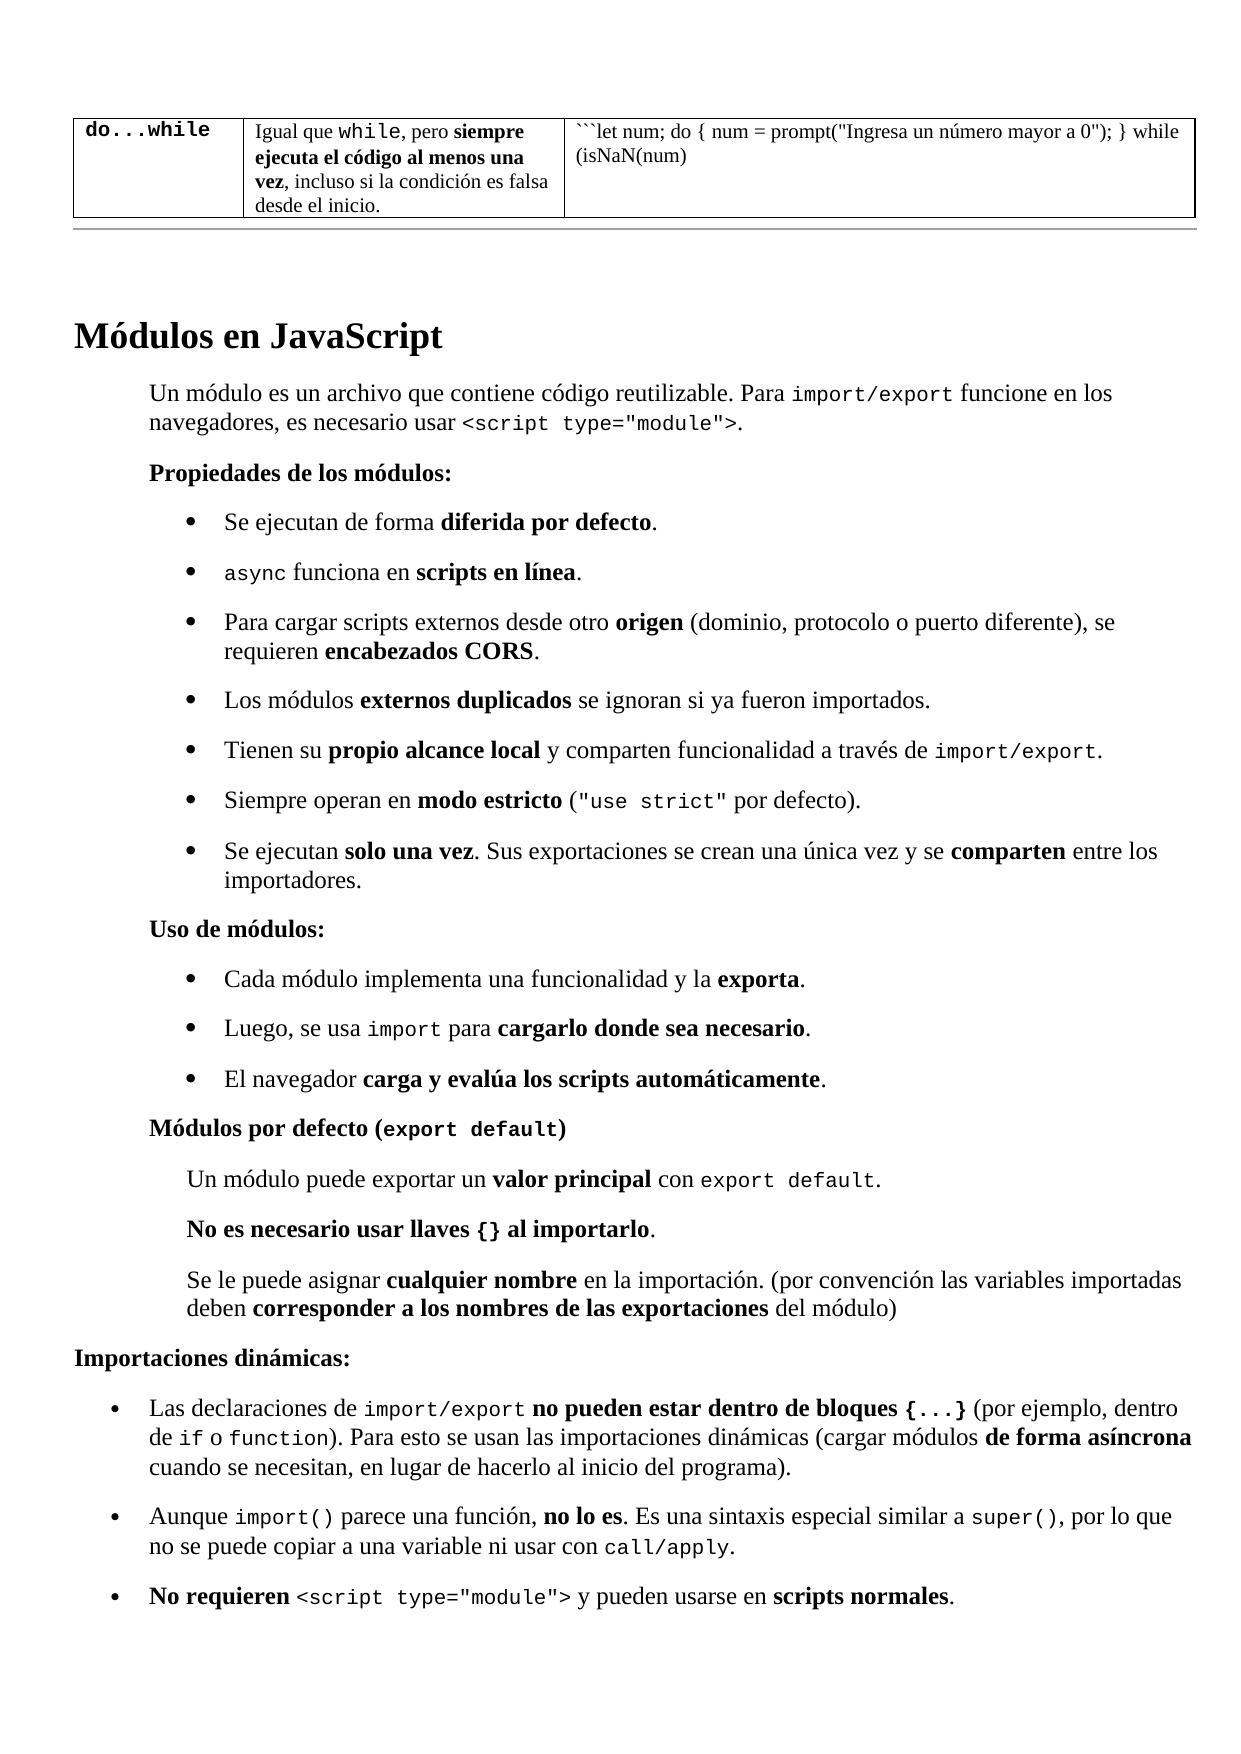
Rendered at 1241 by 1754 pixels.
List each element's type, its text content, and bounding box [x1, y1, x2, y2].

list async funciona en scripts en línea. [186, 557, 1196, 586]
list Siempre operan en modo estricto ("use strict" por defecto). [186, 786, 1196, 815]
text Importaciones dinámicas: [74, 1343, 1196, 1372]
text Se le puede asignar cualquier nombre en la importación. (por convención las variables importadas deben corresponder a los nombres de las exportaciones del módulo) [186, 1265, 1196, 1322]
list Los módulos externos duplicados se ignoran si ya fueron importados. [186, 686, 1196, 714]
text Módulos por defecto (export default) [149, 1113, 1196, 1143]
list El navegador carga y evalúa los scripts automáticamente. [186, 1064, 1196, 1093]
table_cell ```let num; do { num = prompt("Ingresa un número mayor a 0"); } while (isNaN(num) [565, 119, 1194, 217]
list Luego, se usa import para cargarlo donde sea necesario. [186, 1013, 1196, 1043]
table_cell do...while [74, 119, 243, 217]
list No requieren <script type="module"> y pueden usarse en scripts normales. [111, 1581, 1196, 1611]
list Aunque import() parece una función, no lo es. Es una sintaxis especial similar a super(), por lo que no se puede copiar a una variable ni usar con call/apply. [111, 1501, 1196, 1561]
text No es necesario usar llaves {} al importarlo. [186, 1214, 1196, 1244]
list Cada módulo implementa una funcionalidad y la exporta. [186, 964, 1196, 993]
table_cell Igual que while, pero siempre ejecuta el código al menos una vez, incluso si la condición es falsa desde el inicio. [244, 119, 564, 217]
list Se ejecutan solo una vez. Sus exportaciones se crean una única vez y se comparten entre los importadores. [186, 836, 1196, 893]
list Tienen su propio alcance local y comparten funcionalidad a través de import/export. [186, 735, 1196, 765]
list Para cargar scripts externos desde otro origen (dominio, protocolo o puerto diferente), se requieren encabezados CORS. [186, 607, 1196, 665]
text Un módulo puede exportar un valor principal con export default. [186, 1164, 1196, 1193]
text Un módulo es un archivo que contiene código reutilizable. Para import/export funcione en los navegadores, es necesario usar <script type="module">. [149, 378, 1196, 437]
list Las declaraciones de import/export no pueden estar dentro de bloques {...} (por ejemplo, dentro de if o function). Para esto se usan las importaciones dinámicas (cargar módulos de forma asíncrona cuando se necesitan, en lugar de hacerlo al inicio del programa). [111, 1393, 1196, 1481]
subtitle Módulos en JavaScript [74, 314, 1196, 357]
text Propiedades de los módulos: [149, 458, 1196, 486]
text Uso de módulos: [149, 914, 1196, 943]
list Se ejecutan de forma diferida por defecto. [186, 507, 1196, 536]
